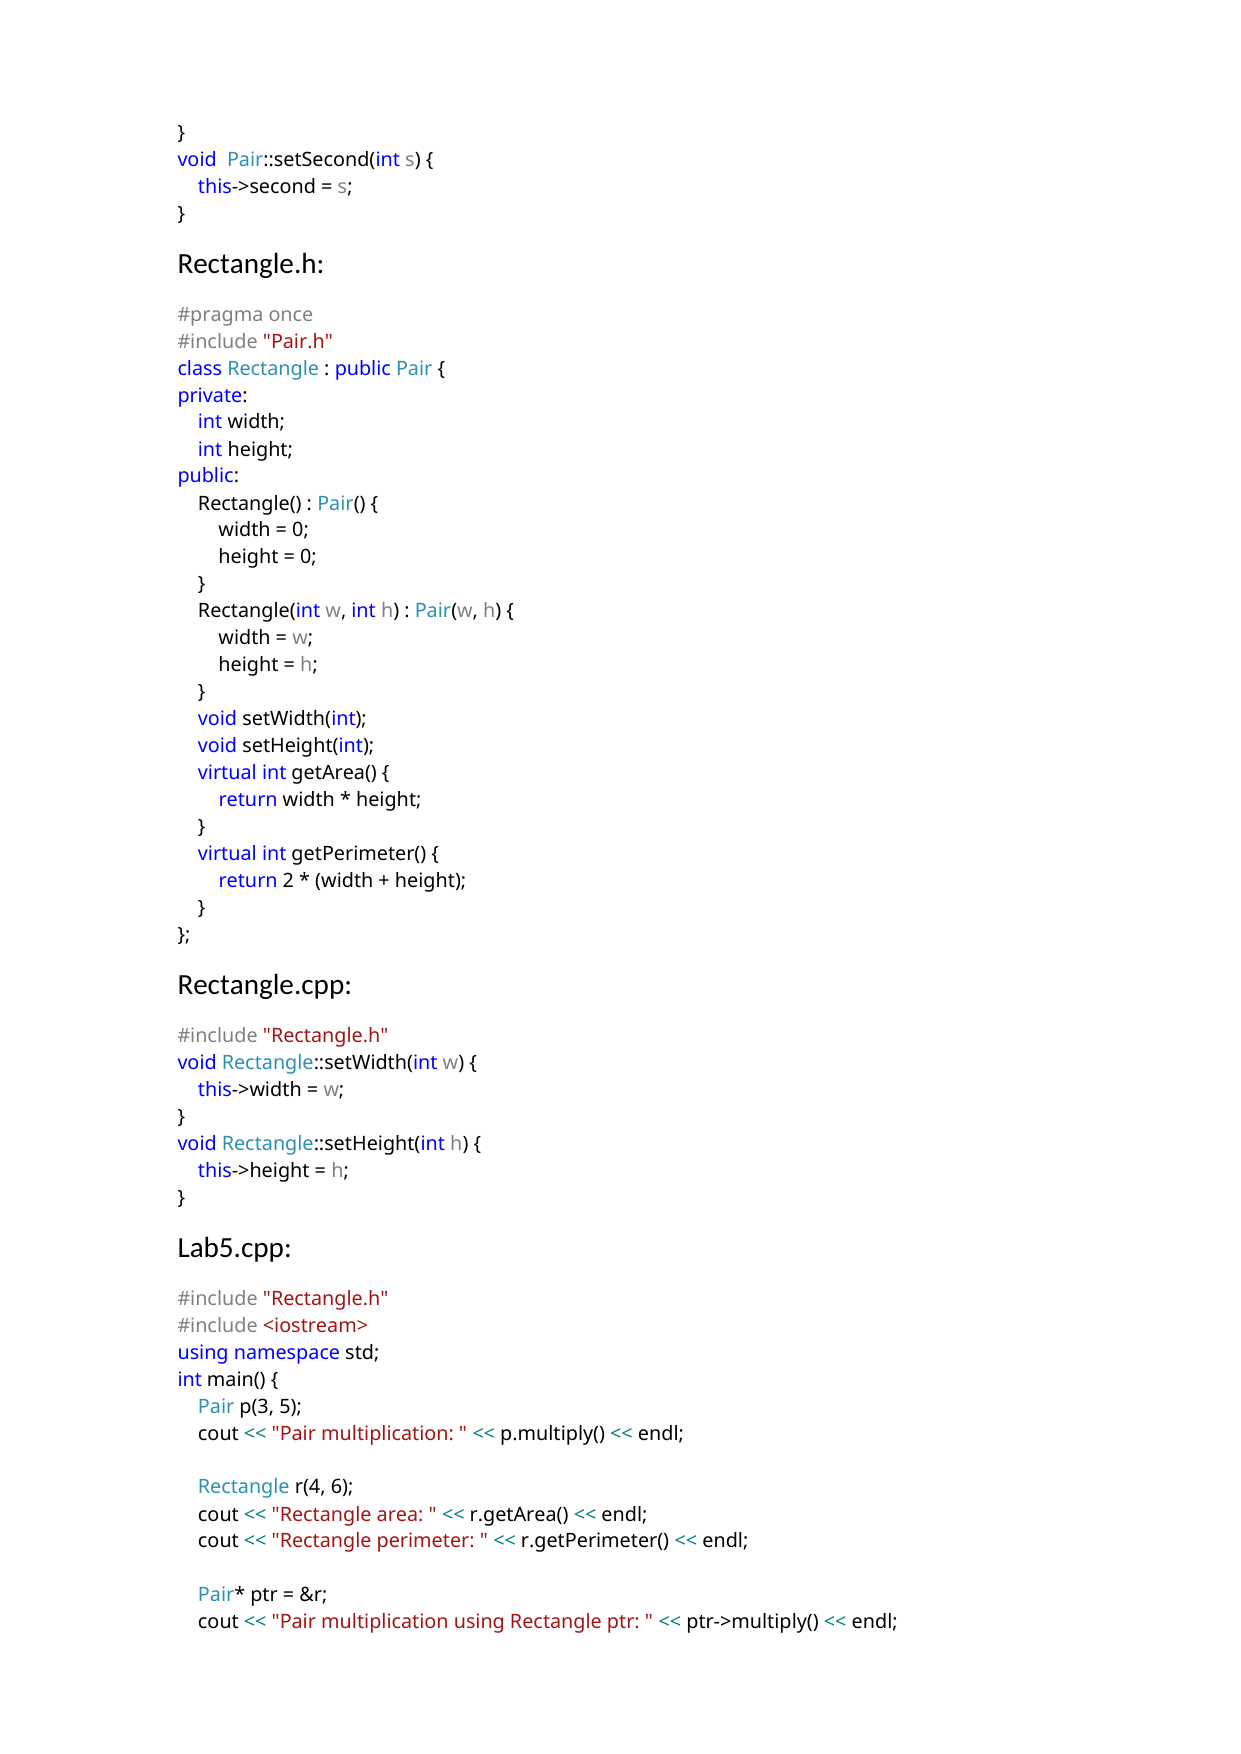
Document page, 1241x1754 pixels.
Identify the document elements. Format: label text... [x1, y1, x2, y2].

text } [177, 199, 1152, 226]
text int height; [177, 435, 1152, 462]
text class Rectangle : public Pair { [177, 354, 1152, 381]
text private: [177, 381, 1152, 408]
text cout << "Pair multiplication: " << p.multiply() << endl; [177, 1419, 1152, 1446]
text int width; [177, 408, 1152, 435]
text cout << "Pair multiplication using Rectangle ptr: " << ptr->multiply() << endl; [177, 1608, 1152, 1635]
text #include "Rectangle.h" [177, 1021, 1152, 1048]
text }; [177, 920, 1152, 947]
text virtual int getPerimeter() { [177, 839, 1152, 866]
text } [177, 812, 1152, 839]
text Rectangle() : Pair() { [177, 489, 1152, 516]
text width = 0; [177, 516, 1152, 543]
text this->height = h; [177, 1156, 1152, 1183]
text void Pair::setSecond(int s) { [177, 145, 1152, 172]
text return 2 * (width + height); [177, 866, 1152, 893]
text cout << "Rectangle area: " << r.getArea() << endl; [177, 1500, 1152, 1527]
text cout << "Rectangle perimeter: " << r.getPerimeter() << endl; [177, 1527, 1152, 1554]
text Pair* ptr = &r; [177, 1581, 1152, 1608]
text Lab5.cpp: [177, 1229, 1152, 1264]
text void setHeight(int); [177, 732, 1152, 758]
text } [177, 1102, 1152, 1129]
text height = h; [177, 651, 1152, 678]
text height = 0; [177, 543, 1152, 570]
text } [177, 678, 1152, 704]
text } [177, 1183, 1152, 1210]
text Rectangle(int w, int h) : Pair(w, h) { [177, 597, 1152, 624]
text virtual int getArea() { [177, 758, 1152, 786]
text int main() { [177, 1365, 1152, 1392]
text return width * height; [177, 786, 1152, 812]
text width = w; [177, 624, 1152, 651]
text Rectangle.h: [177, 245, 1152, 280]
text #include "Rectangle.h" [177, 1284, 1152, 1311]
text } [177, 118, 1152, 145]
text Rectangle.cpp: [177, 966, 1152, 1002]
text using namespace std; [177, 1338, 1152, 1365]
text this->width = w; [177, 1075, 1152, 1102]
text } [177, 893, 1152, 920]
text #include <iostream> [177, 1311, 1152, 1338]
text } [177, 570, 1152, 597]
text void Rectangle::setWidth(int w) { [177, 1048, 1152, 1075]
text void setWidth(int); [177, 704, 1152, 732]
text Pair p(3, 5); [177, 1392, 1152, 1419]
text this->second = s; [177, 172, 1152, 199]
text public: [177, 462, 1152, 489]
text #pragma once [177, 300, 1152, 327]
text void Rectangle::setHeight(int h) { [177, 1129, 1152, 1156]
text #include "Pair.h" [177, 327, 1152, 354]
text Rectangle r(4, 6); [177, 1473, 1152, 1500]
